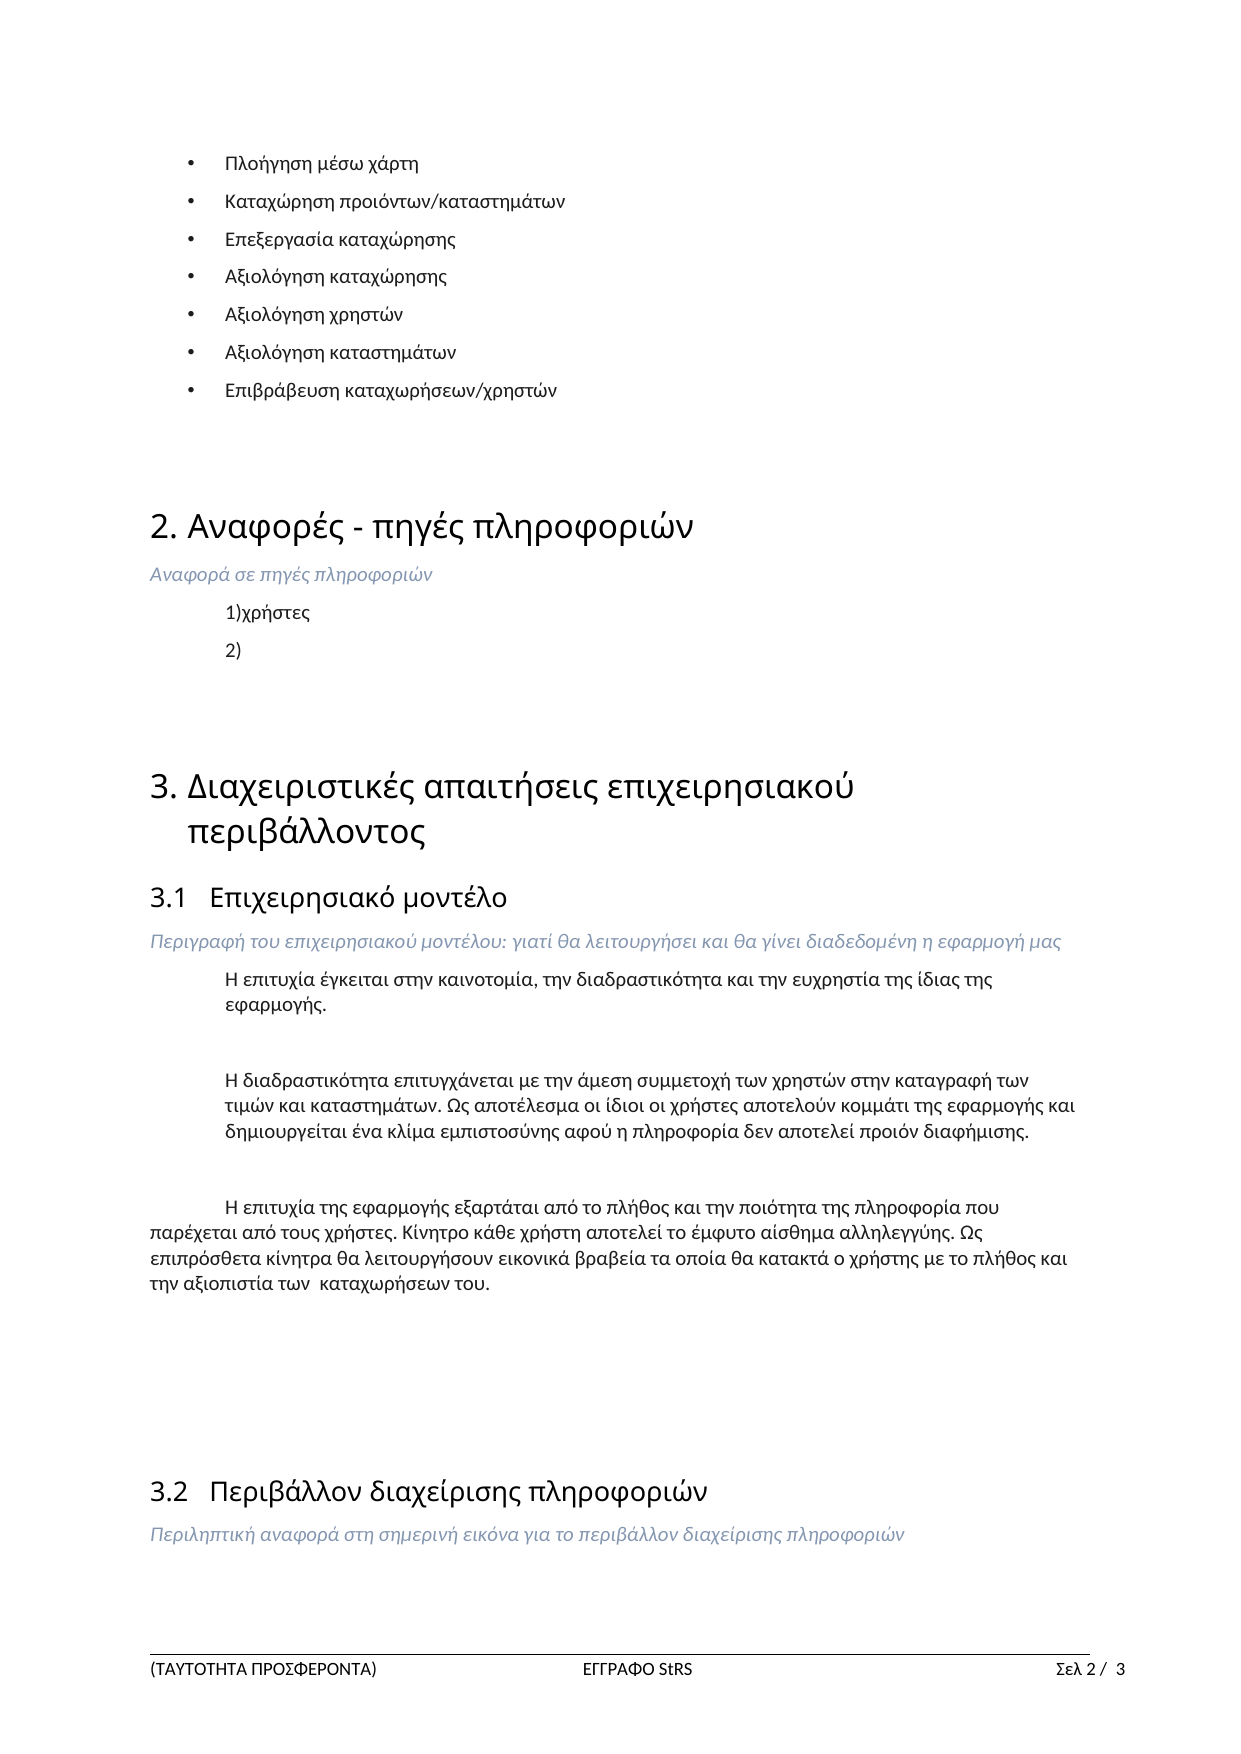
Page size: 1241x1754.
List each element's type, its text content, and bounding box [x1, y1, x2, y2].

list Αξιολόγηση καταχώρησης [187, 264, 1090, 289]
text Αναφορά σε πηγές πληροφοριών [150, 561, 1090, 587]
subtitle 3.1 Επιχειρησιακό μοντέλο [150, 879, 1090, 916]
text Η διαδραστικότητα επιτυγχάνεται με την άμεση συμμετοχή των χρηστών στην καταγραφή των τιμών και καταστημάτων. Ως αποτέλεσμα οι ίδιοι οι χρήστες αποτελούν κομμάτι της εφαρμογής και δημιουργείται ένα κλίμα εμπιστοσύνης αφού η πληροφορία δεν αποτελεί προιόν διαφήμισης. [150, 1067, 1090, 1143]
list Καταχώρηση προιόντων/καταστημάτων [187, 188, 1090, 213]
text Η επιτυχία της εφαρμογής εξαρτάται από το πλήθος και την ποιότητα της πληροφορία που παρέχεται από τους χρήστες. Κίνητρο κάθε χρήστη αποτελεί το έμφυτο αίσθημα αλληλεγγύης. Ως επιπρόσθετα κίνητρα θα λειτουργήσουν εικονικά βραβεία τα οποία θα κατακτά ο χρήστης με το πλήθος και την αξιοπιστία των καταχωρήσεων του. [150, 1194, 1090, 1296]
text Η επιτυχία έγκειται στην καινοτομία, την διαδραστικότητα και την ευχρηστία της ίδιας της εφαρμογής. [150, 966, 1090, 1017]
text Περιγραφή του επιχειρησιακού μοντέλου: γιατί θα λειτουργήσει και θα γίνει διαδεδομένη η εφαρμογή μας [150, 928, 1090, 953]
list Επεξεργασία καταχώρησης [187, 226, 1090, 251]
text Περιληπτική αναφορά στη σημερινή εικόνα για το περιβάλλον διαχείρισης πληροφοριών [150, 1522, 1090, 1547]
subtitle Αναφορές - πηγές πληροφοριών [150, 503, 1090, 549]
subtitle Διαχειριστικές απαιτήσεις επιχειρησιακού περιβάλλοντος [150, 763, 1090, 854]
list Επιβράβευση καταχωρήσεων/χρηστών [187, 377, 1090, 403]
subtitle 3.2 Περιβάλλον διαχείρισης πληροφοριών [150, 1472, 1090, 1509]
list Αξιολόγηση καταστημάτων [187, 339, 1090, 365]
text 2) [150, 637, 1090, 662]
text 1)χρήστες [150, 599, 1090, 624]
list Πλοήγηση μέσω χάρτη [187, 150, 1090, 175]
list Αξιολόγηση χρηστών [187, 302, 1090, 327]
